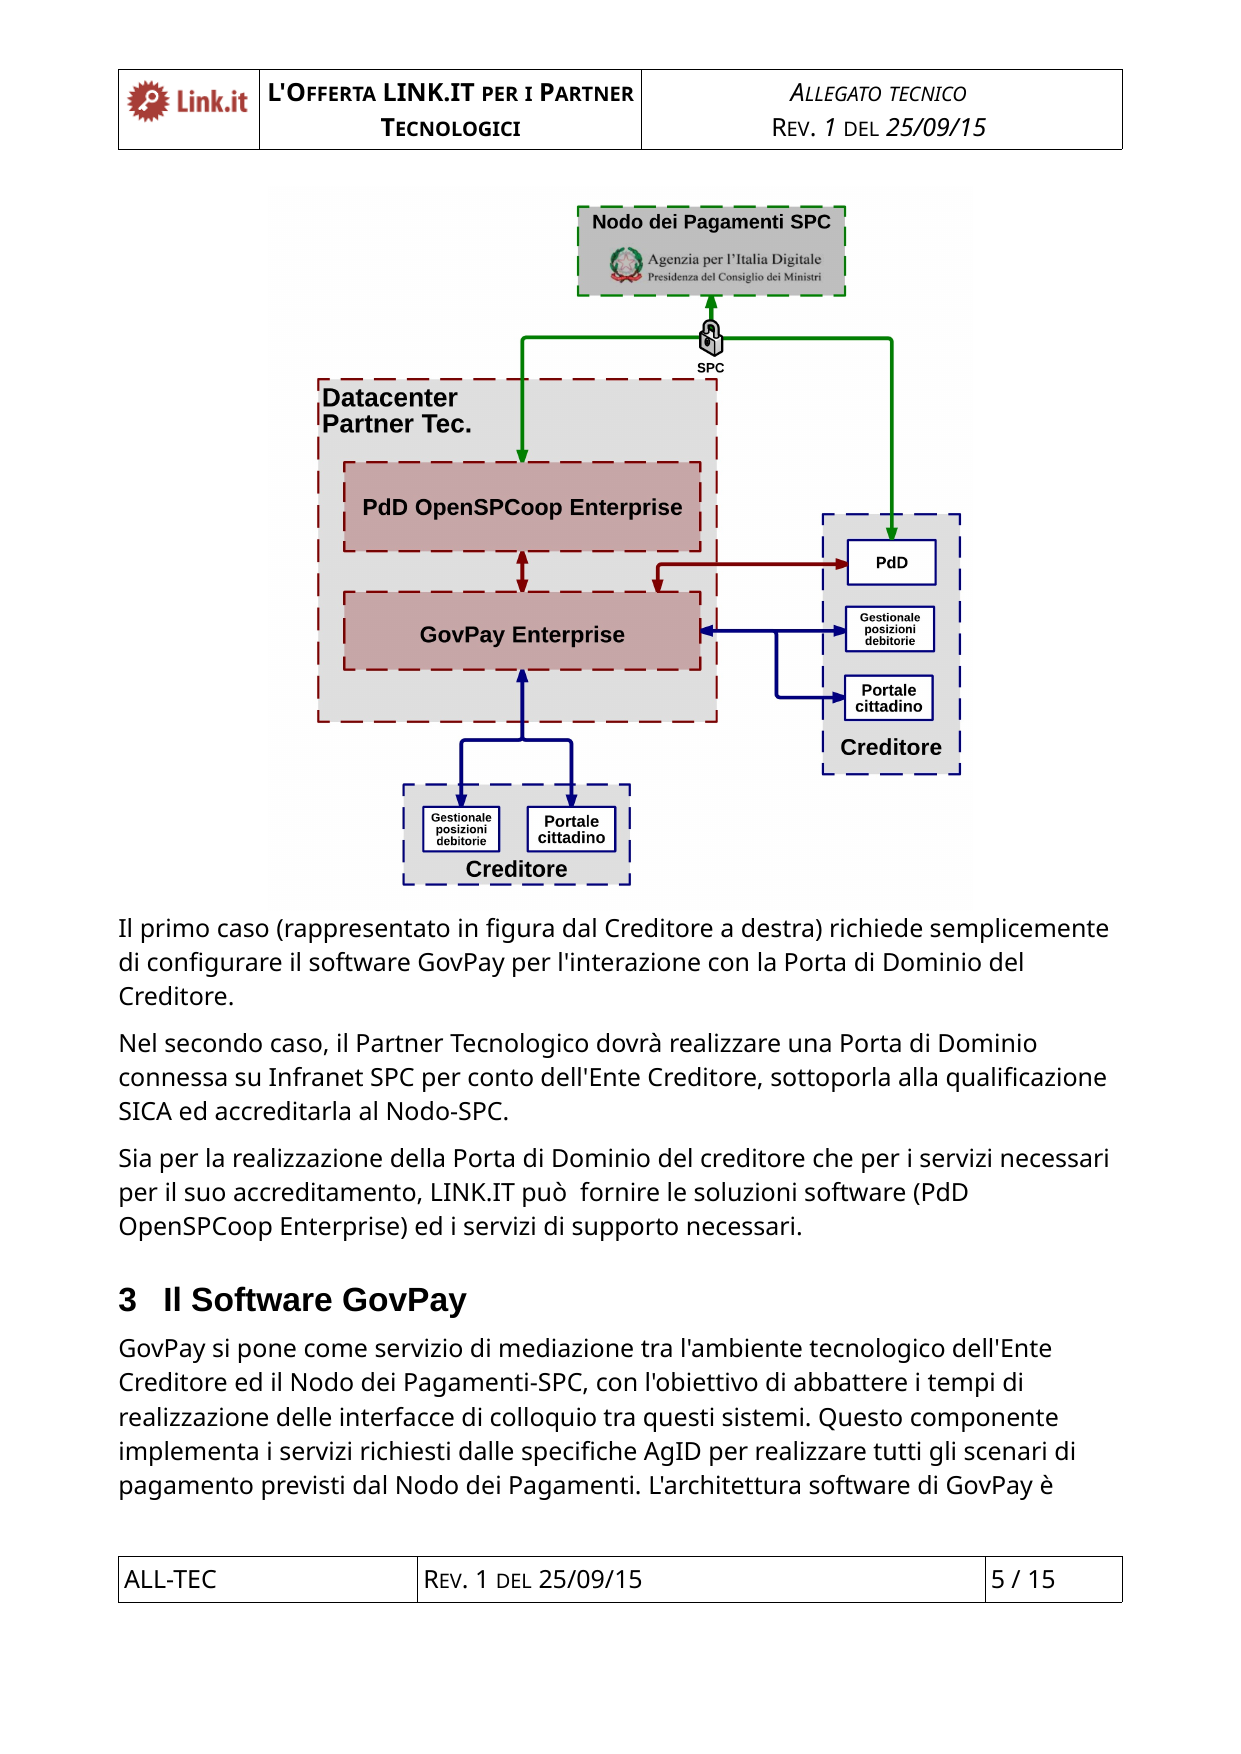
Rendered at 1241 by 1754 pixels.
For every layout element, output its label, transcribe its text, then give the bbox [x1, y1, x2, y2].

text Il primo caso (rappresentato in figura dal Creditore a destra) richiede semplicemente di configurare il software GovPay per l'interazione con la Porta di Dominio del Creditore. [118, 186, 1122, 1013]
subtitle Il Software GovPay [118, 1280, 1122, 1318]
text Nel secondo caso, il Partner Tecnologico dovrà realizzare una Porta di Dominio connessa su Infranet SPC per conto dell'Ente Creditore, sottoporla alla qualificazione SICA ed accreditarla al Nodo-SPC. [118, 1026, 1122, 1128]
picture [123, 75, 254, 128]
picture [267, 186, 973, 911]
text GovPay si pone come servizio di mediazione tra l'ambiente tecnologico dell'Ente Creditore ed il Nodo dei Pagamenti-SPC, con l'obiettivo di abbattere i tempi di realizzazione delle interfacce di colloquio tra questi sistemi. Questo componente implementa i servizi richiesti dalle specifiche AgID per realizzare tutti gli scenari di pagamento previsti dal Nodo dei Pagamenti. L'architettura software di GovPay è [118, 1331, 1122, 1501]
text Sia per la realizzazione della Porta di Dominio del creditore che per i servizi necessari per il suo accreditamento, LINK.IT può fornire le soluzioni software (PdD OpenSPCoop Enterprise) ed i servizi di supporto necessari. [118, 1140, 1122, 1242]
